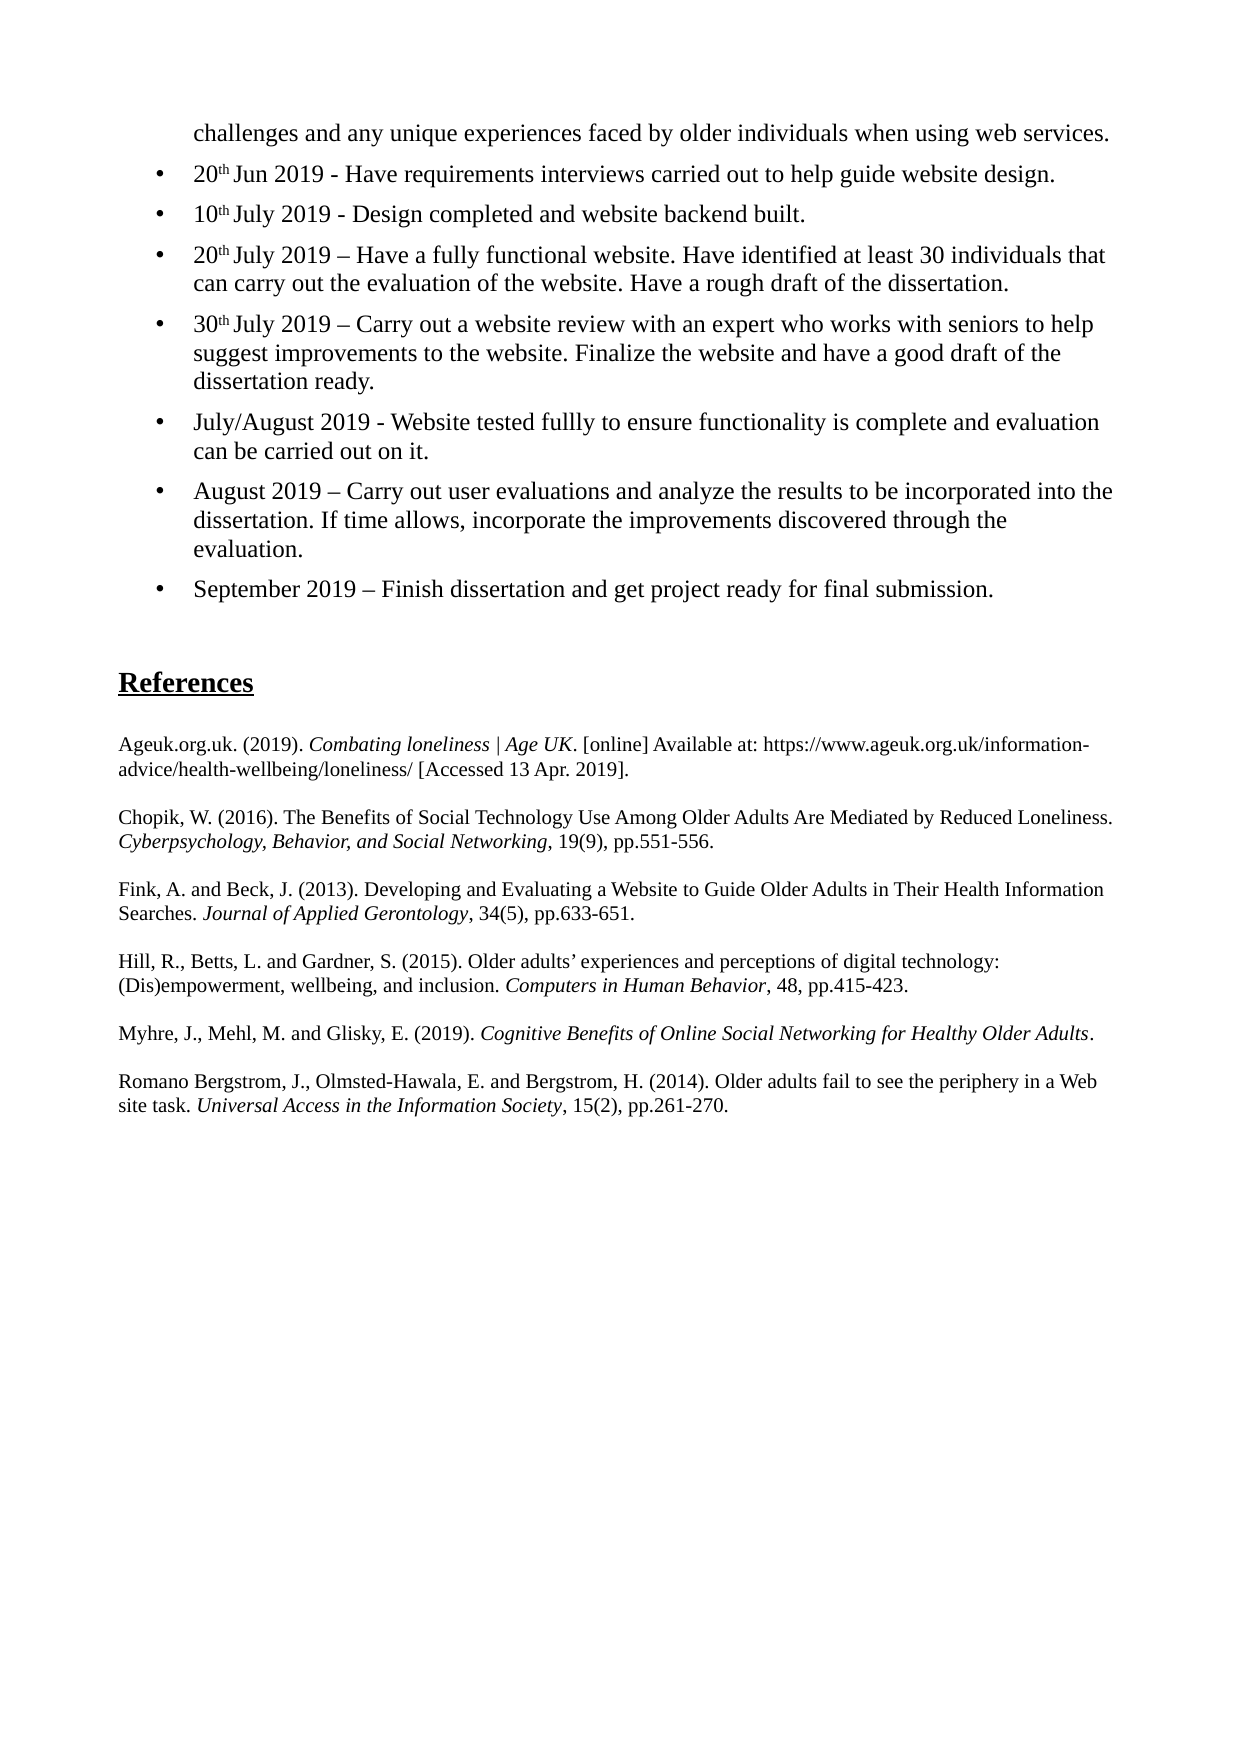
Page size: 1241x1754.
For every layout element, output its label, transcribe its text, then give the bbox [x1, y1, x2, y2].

text Myhre, J., Mehl, M. and Glisky, E. (2019). Cognitive Benefits of Online Social Networking for Healthy Older Adults. [118, 1021, 1122, 1045]
text Ageuk.org.uk. (2019). Combating loneliness | Age UK. [online] Available at: https://www.ageuk.org.uk/information-advice/health-wellbeing/loneliness/ [Accessed 13 Apr. 2019]. [118, 732, 1122, 781]
list August 2019 – Carry out user evaluations and analyze the results to be incorporated into the dissertation. If time allows, incorporate the improvements discovered through the evaluation. [156, 476, 1122, 562]
text References [118, 665, 1122, 699]
list 20th July 2019 – Have a fully functional website. Have identified at least 30 individuals that can carry out the evaluation of the website. Have a rough draft of the dissertation. [156, 240, 1122, 297]
text Fink, A. and Beck, J. (2013). Developing and Evaluating a Website to Guide Older Adults in Their Health Information Searches. Journal of Applied Gerontology, 34(5), pp.633-651. [118, 877, 1122, 925]
list 20th Jun 2019 - Have requirements interviews carried out to help guide website design. [156, 159, 1122, 187]
list 10th July 2019 - Design completed and website backend built. [156, 199, 1122, 228]
list July/August 2019 - Website tested fullly to ensure functionality is complete and evaluation can be carried out on it. [156, 407, 1122, 464]
text Hill, R., Betts, L. and Gardner, S. (2015). Older adults’ experiences and perceptions of digital technology: (Dis)empowerment, wellbeing, and inclusion. Computers in Human Behavior, 48, pp.415-423. [118, 949, 1122, 997]
list September 2019 – Finish dissertation and get project ready for final submission. [156, 574, 1122, 603]
list 30th July 2019 – Carry out a website review with an expert who works with seniors to help suggest improvements to the website. Finalize the website and have a good draft of the dissertation ready. [156, 309, 1122, 395]
list challenges and any unique experiences faced by older individuals when using web services. [156, 118, 1122, 147]
text Romano Bergstrom, J., Olmsted-Hawala, E. and Bergstrom, H. (2014). Older adults fail to see the periphery in a Web site task. Universal Access in the Information Society, 15(2), pp.261-270. [118, 1069, 1122, 1117]
text Chopik, W. (2016). The Benefits of Social Technology Use Among Older Adults Are Mediated by Reduced Loneliness. Cyberpsychology, Behavior, and Social Networking, 19(9), pp.551-556. [118, 804, 1122, 853]
